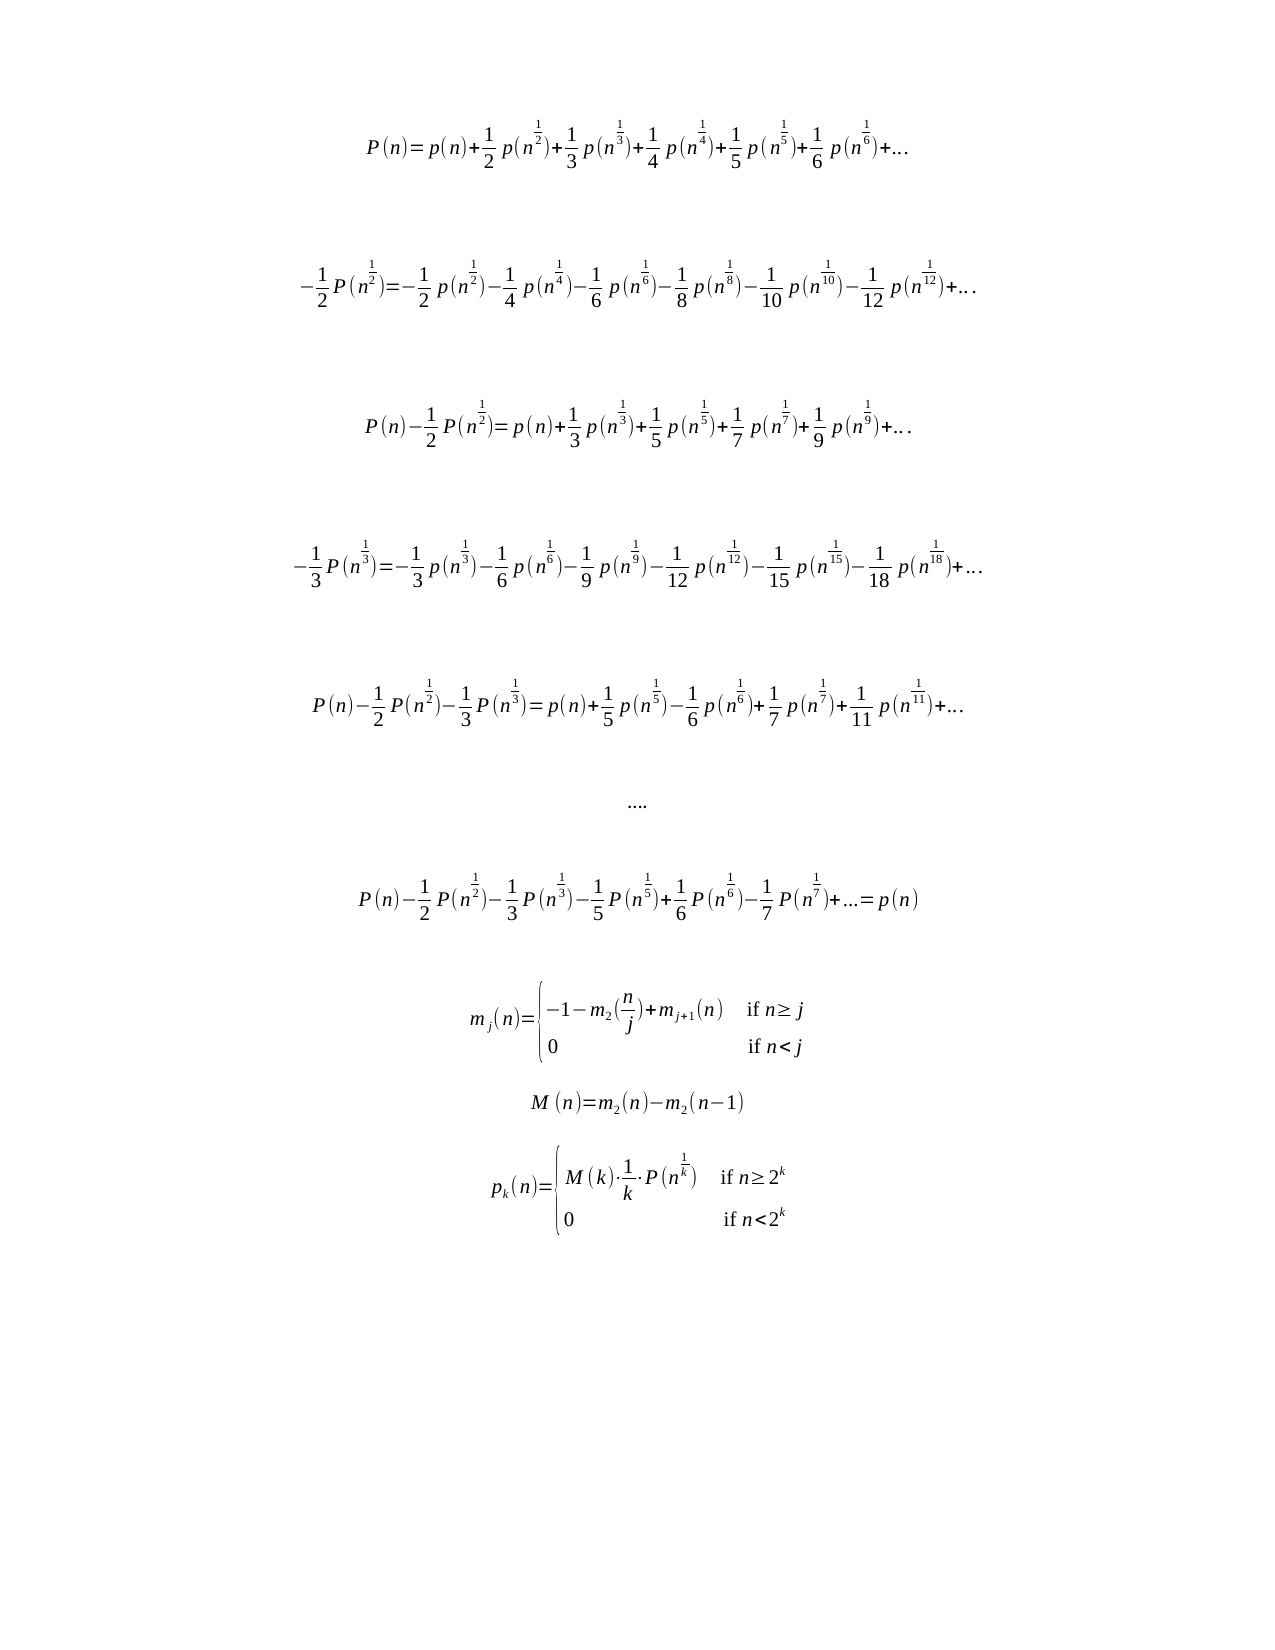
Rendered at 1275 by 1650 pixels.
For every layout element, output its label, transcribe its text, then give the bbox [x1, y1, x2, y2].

text …. [118, 788, 1157, 813]
